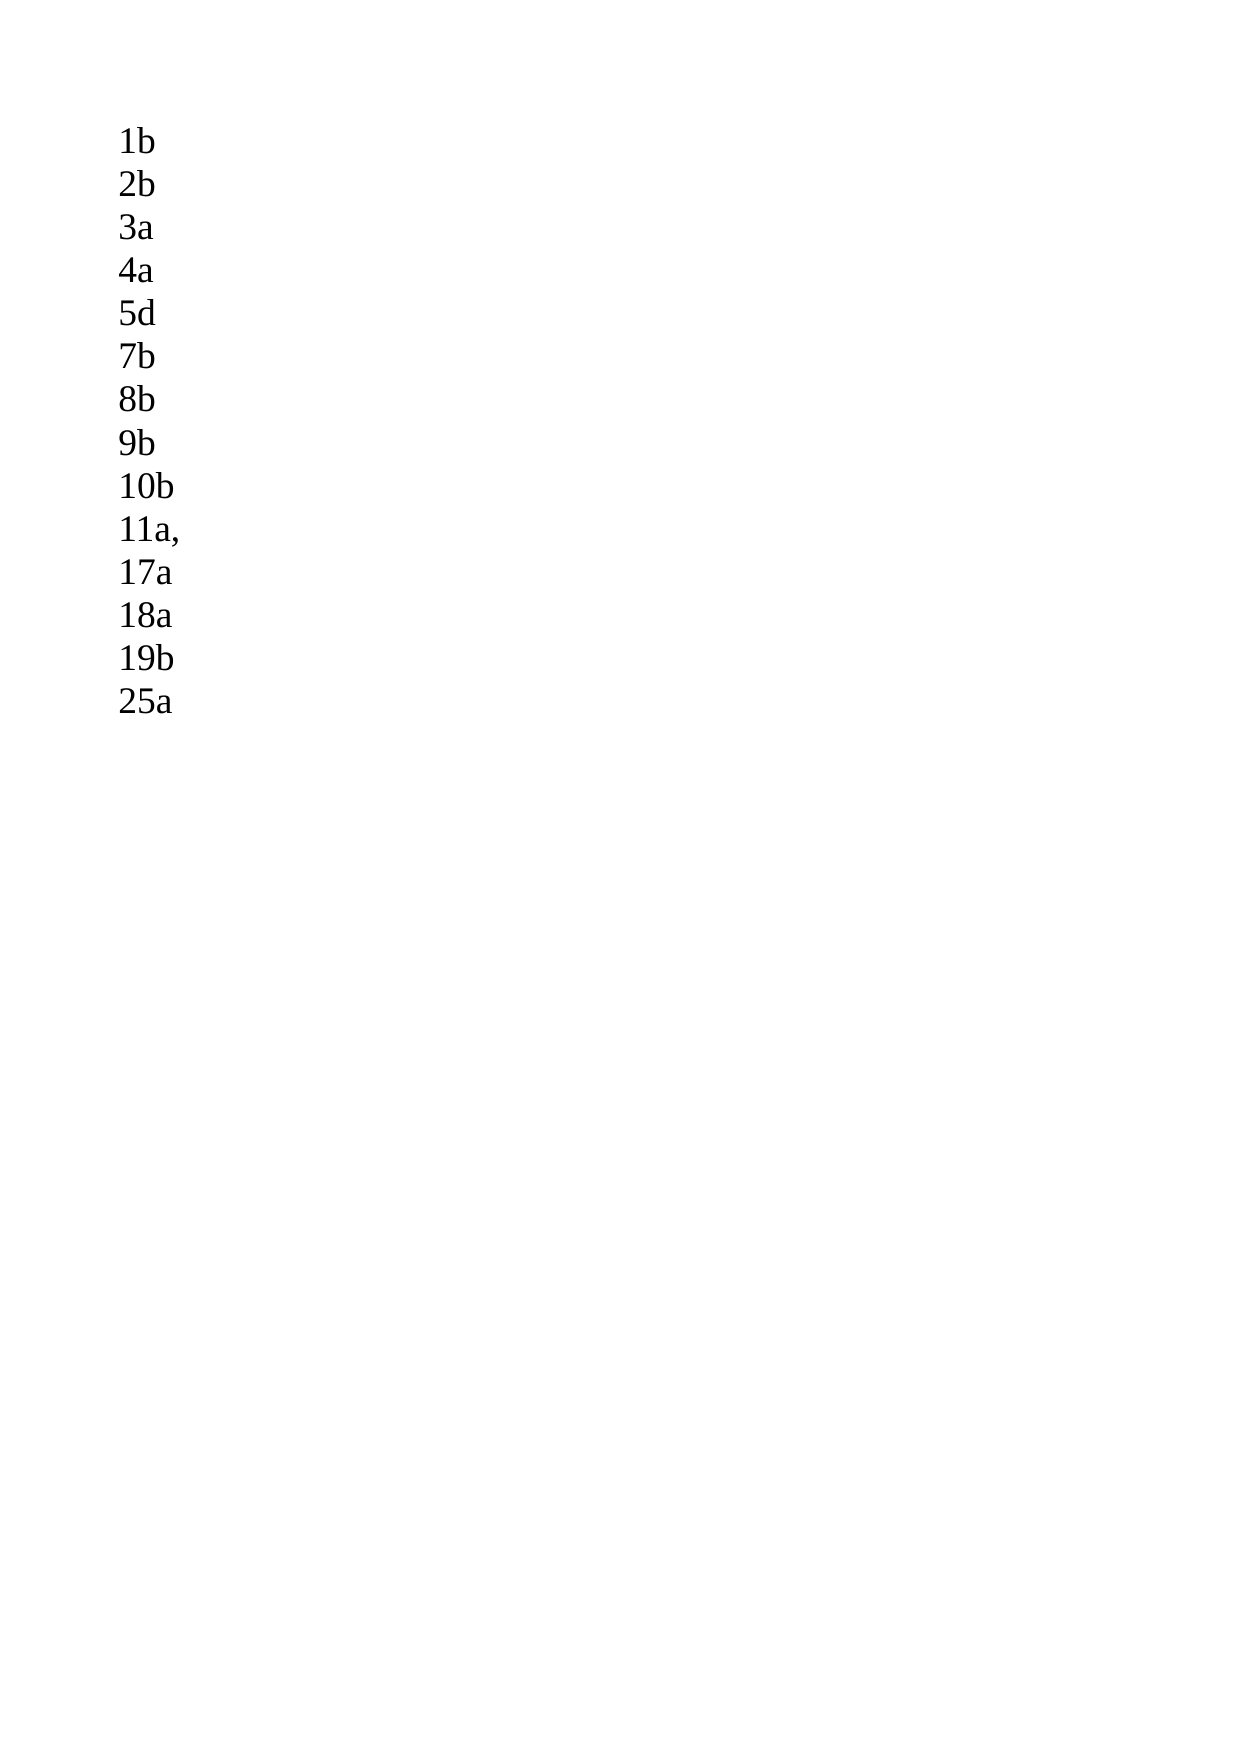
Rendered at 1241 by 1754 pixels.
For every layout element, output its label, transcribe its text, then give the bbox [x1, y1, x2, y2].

text 19b [118, 636, 1122, 679]
text 10b [118, 463, 1122, 506]
text 11a, [118, 506, 1122, 549]
text 1b [118, 118, 1122, 161]
text 2b [118, 161, 1122, 204]
text 18a [118, 592, 1122, 636]
text 25a [118, 679, 1122, 722]
text 3a [118, 204, 1122, 247]
text 9b [118, 420, 1122, 463]
text 8b [118, 377, 1122, 420]
text 5d [118, 291, 1122, 334]
text 4a [118, 247, 1122, 291]
text 7b [118, 334, 1122, 377]
text 17a [118, 549, 1122, 592]
